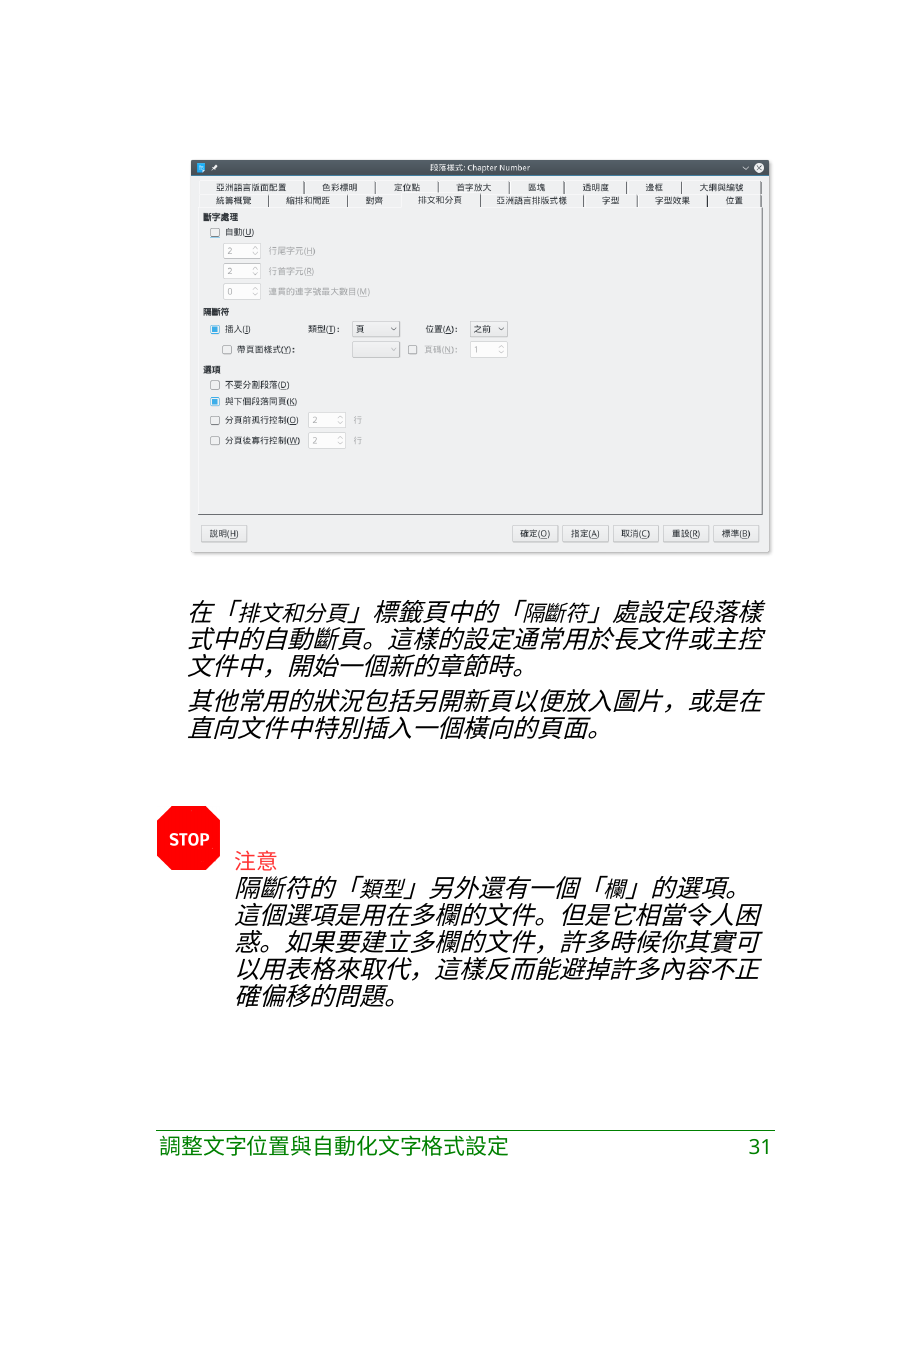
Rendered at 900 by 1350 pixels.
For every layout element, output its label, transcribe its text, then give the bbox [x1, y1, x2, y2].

table_header [188, 559, 775, 592]
picture [187, 156, 775, 559]
table_cell 在「排文和分頁」標籤頁中的「隔斷符」處設定段落樣式中的自動斷頁。這樣的設定通常用於長文件或主控文件中，開始一個新的章節時。 其他常用的狀況包括另開新頁以便放入圖片，或是在直向文件中特別插入一個橫向的頁面。 [188, 592, 775, 774]
picture [157, 806, 220, 870]
table_header [188, 125, 775, 156]
text 隔斷符的「類型」另外還有一個「欄」的選項。這個選項是用在多欄的文件。但是它相當令人困惑。如果要建立多欄的文件，許多時候你其實可以用表格來取代，這樣反而能避掉許多內容不正確偏移的問題。 [234, 876, 775, 1011]
list 注意 [156, 806, 775, 876]
